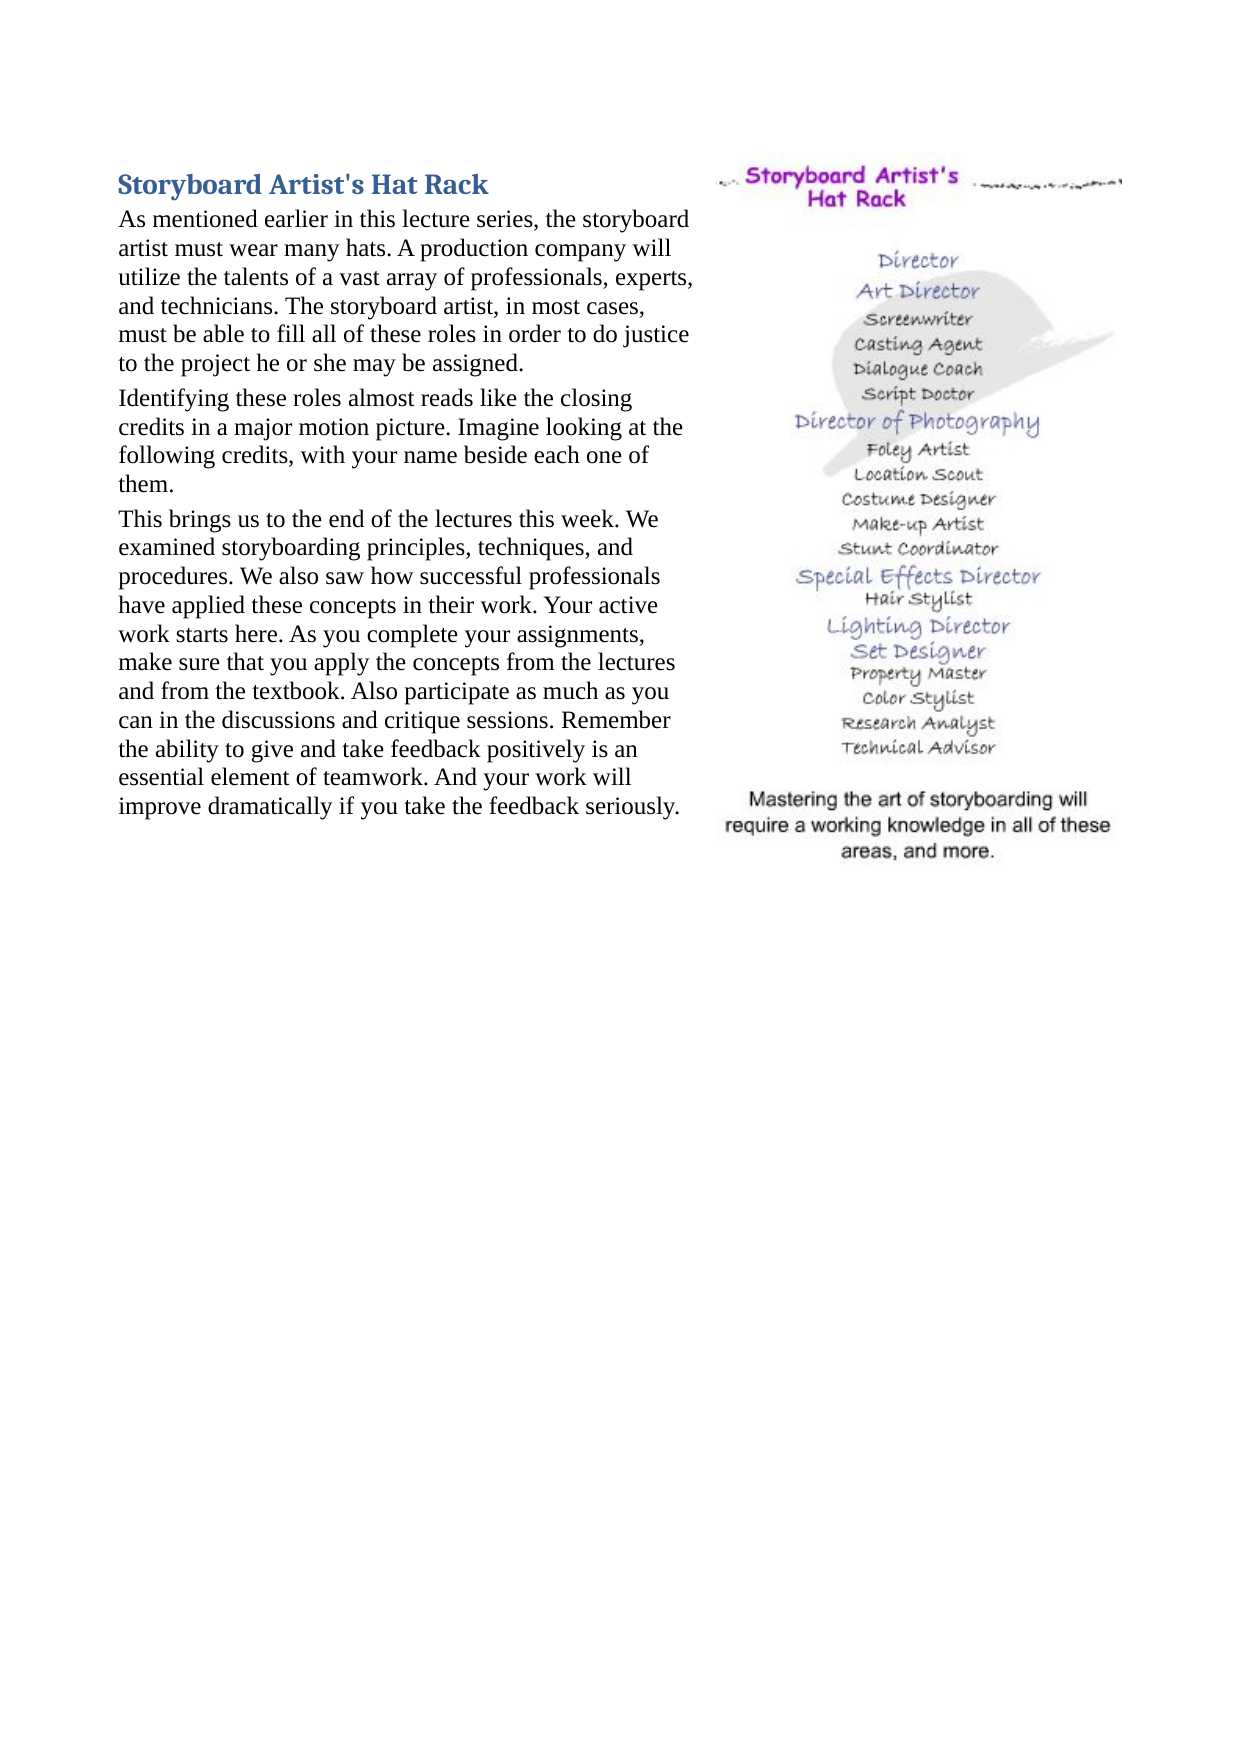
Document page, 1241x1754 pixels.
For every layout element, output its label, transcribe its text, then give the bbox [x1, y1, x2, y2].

picture [715, 152, 1122, 934]
subtitle Storyboard Artist's Hat Rack [118, 168, 715, 202]
text This brings us to the end of the lectures this week. We examined storyboarding principles, techniques, and procedures. We also saw how successful professionals have applied these concepts in their work. Your active work starts here. As you complete your assignments, make sure that you apply the concepts from the lectures and from the textbook. Also participate as much as you can in the discussions and critique sessions. Remember the ability to give and take feedback positively is an essential element of teamwork. And your work will improve dramatically if you take the feedback seriously. [118, 504, 715, 820]
text Identifying these roles almost reads like the closing credits in a major motion picture. Imagine looking at the following credits, with your name beside each one of them. [118, 383, 715, 498]
text As mentioned earlier in this lecture series, the storyboard artist must wear many hats. A production company will utilize the talents of a vast array of professionals, experts, and technicians. The storyboard artist, in most cases, must be able to fill all of these roles in order to do justice to the project he or she may be assigned. [118, 204, 715, 377]
